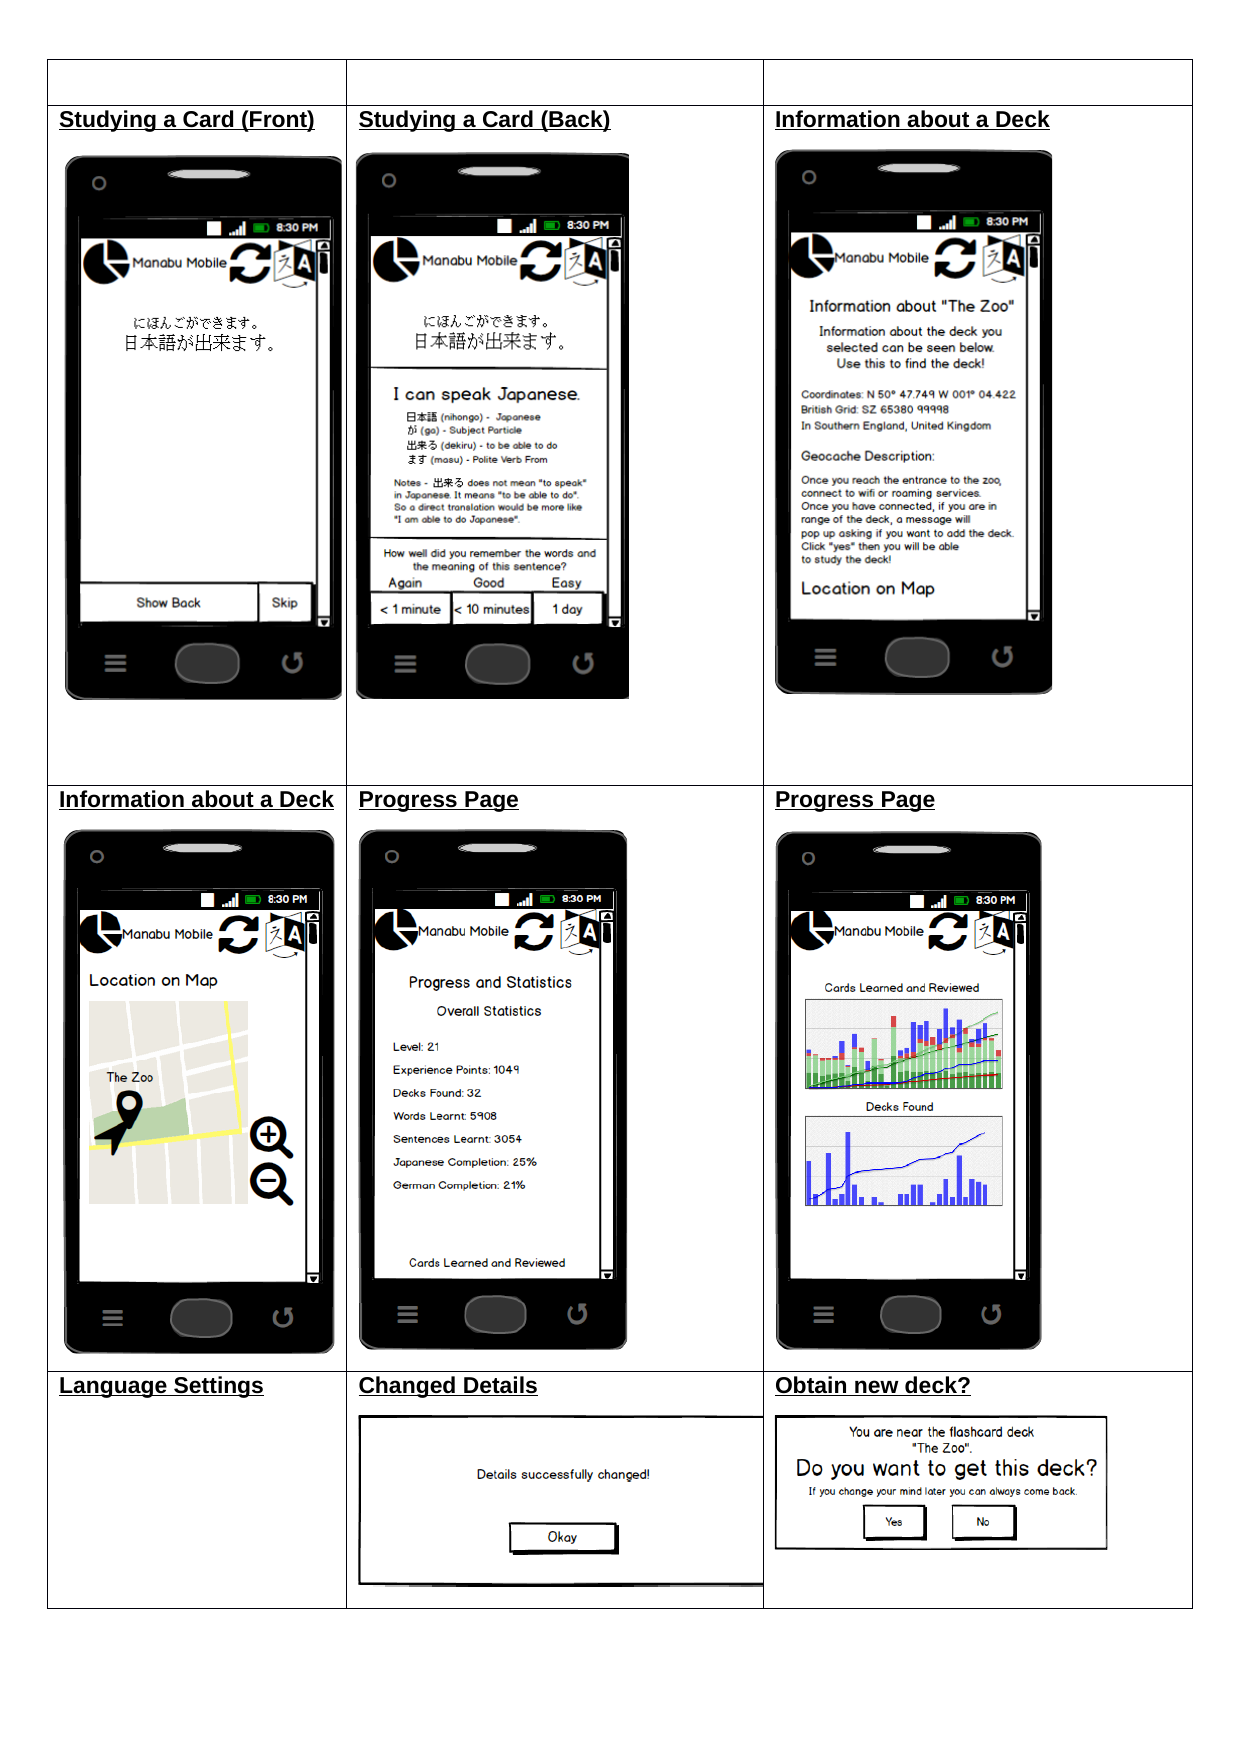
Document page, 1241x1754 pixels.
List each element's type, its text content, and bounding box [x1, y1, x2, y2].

table_cell Changed Details [347, 1372, 763, 1607]
table_cell Progress Page [764, 786, 1192, 1371]
table_cell Obtain new deck? [764, 1372, 1192, 1607]
picture [358, 829, 628, 1350]
table_cell [48, 60, 346, 105]
picture [774, 149, 1053, 695]
picture [774, 831, 1042, 1350]
table_cell Information about a Deck [764, 106, 1192, 785]
picture [58, 829, 335, 1354]
picture [358, 1415, 763, 1587]
table_cell Language Settings [48, 1372, 346, 1607]
picture [64, 155, 342, 701]
table_cell Information about a Deck [48, 786, 346, 1371]
table_cell Progress Page [347, 786, 763, 1371]
table_cell Studying a Card (Front) [48, 106, 346, 785]
table_cell Studying a Card (Back) [347, 106, 763, 785]
picture [774, 1415, 1108, 1550]
table_cell [764, 60, 1192, 105]
table_cell [347, 60, 763, 105]
picture [355, 152, 638, 702]
